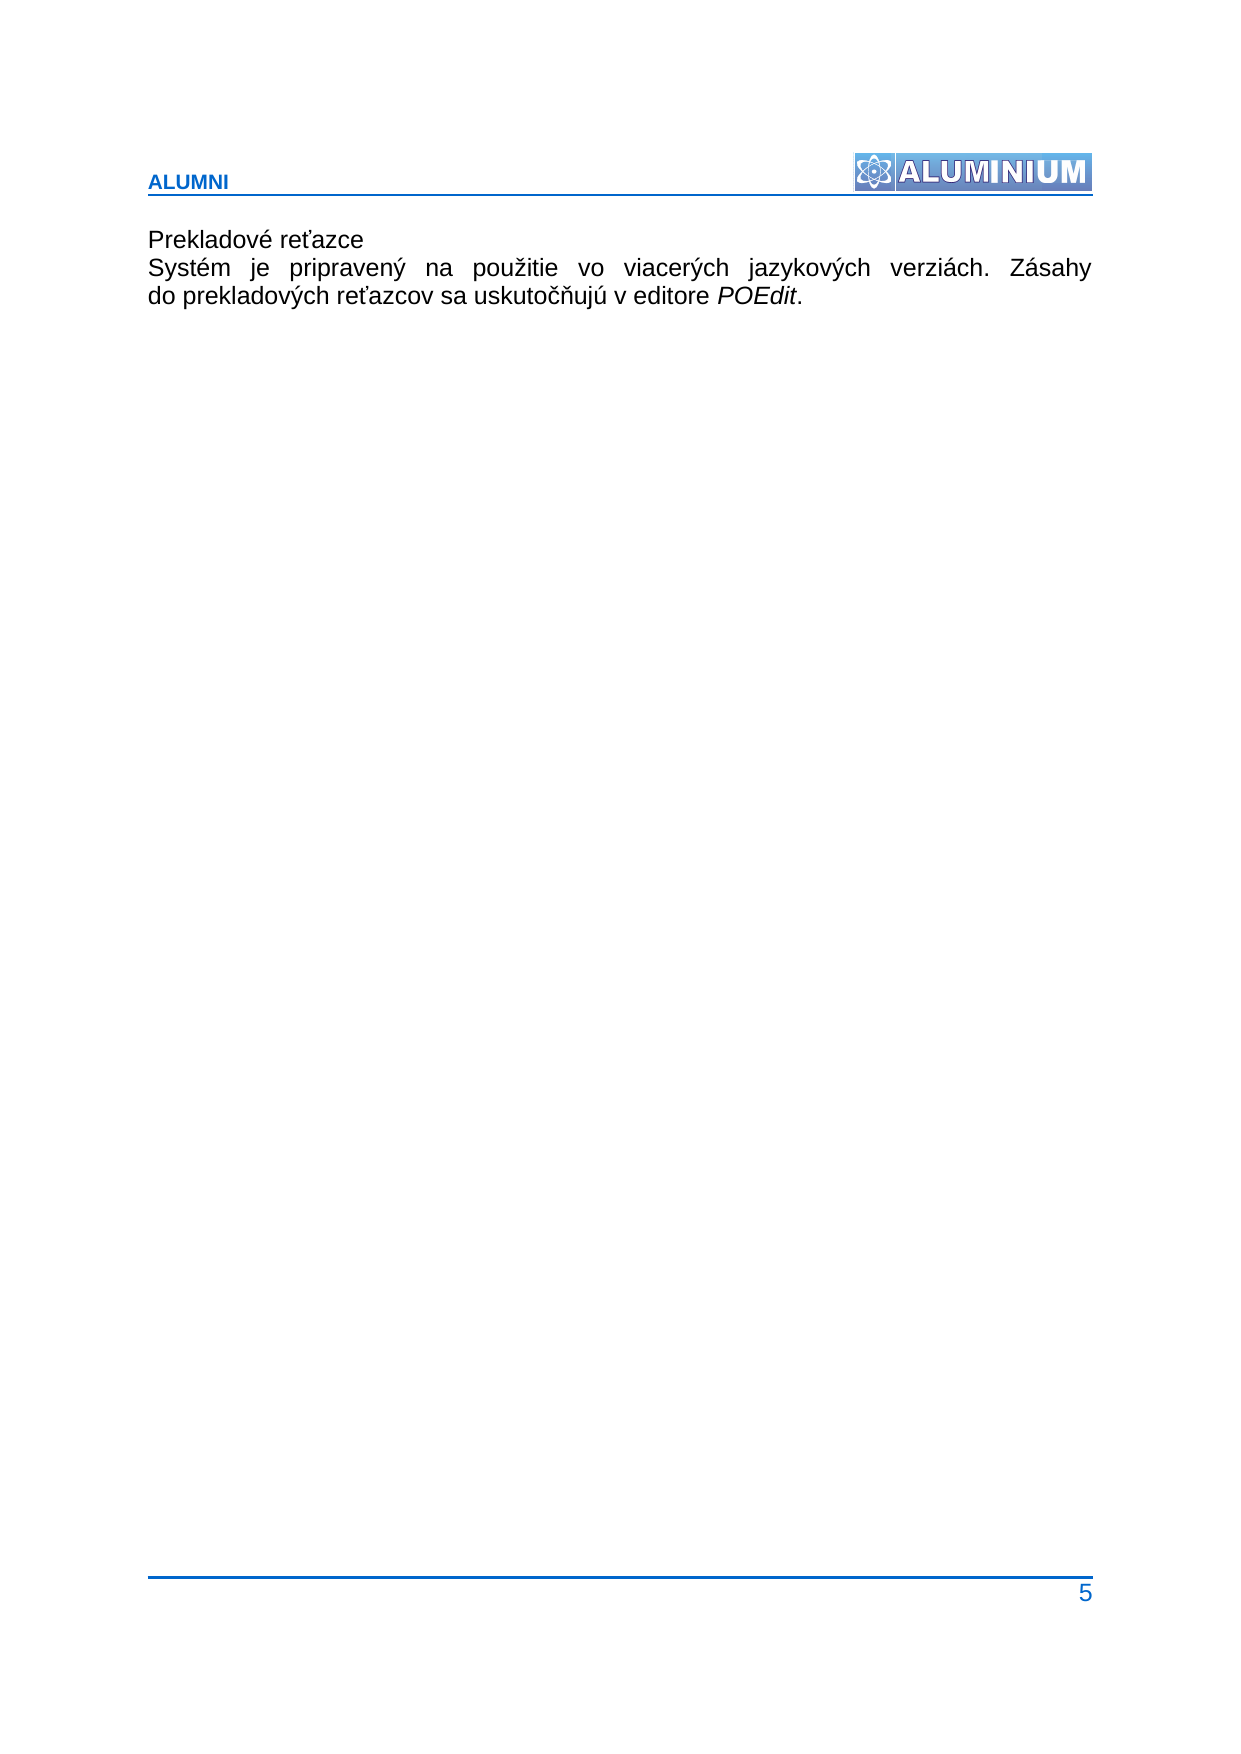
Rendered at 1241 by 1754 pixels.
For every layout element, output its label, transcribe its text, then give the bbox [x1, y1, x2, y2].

text Systém je pripravený na použitie vo viacerých jazykových verziách. Zásahy do prekladových reťazcov sa uskutočňujú v editore POEdit. [148, 253, 1093, 309]
text Prekladové reťazce [148, 226, 1093, 253]
